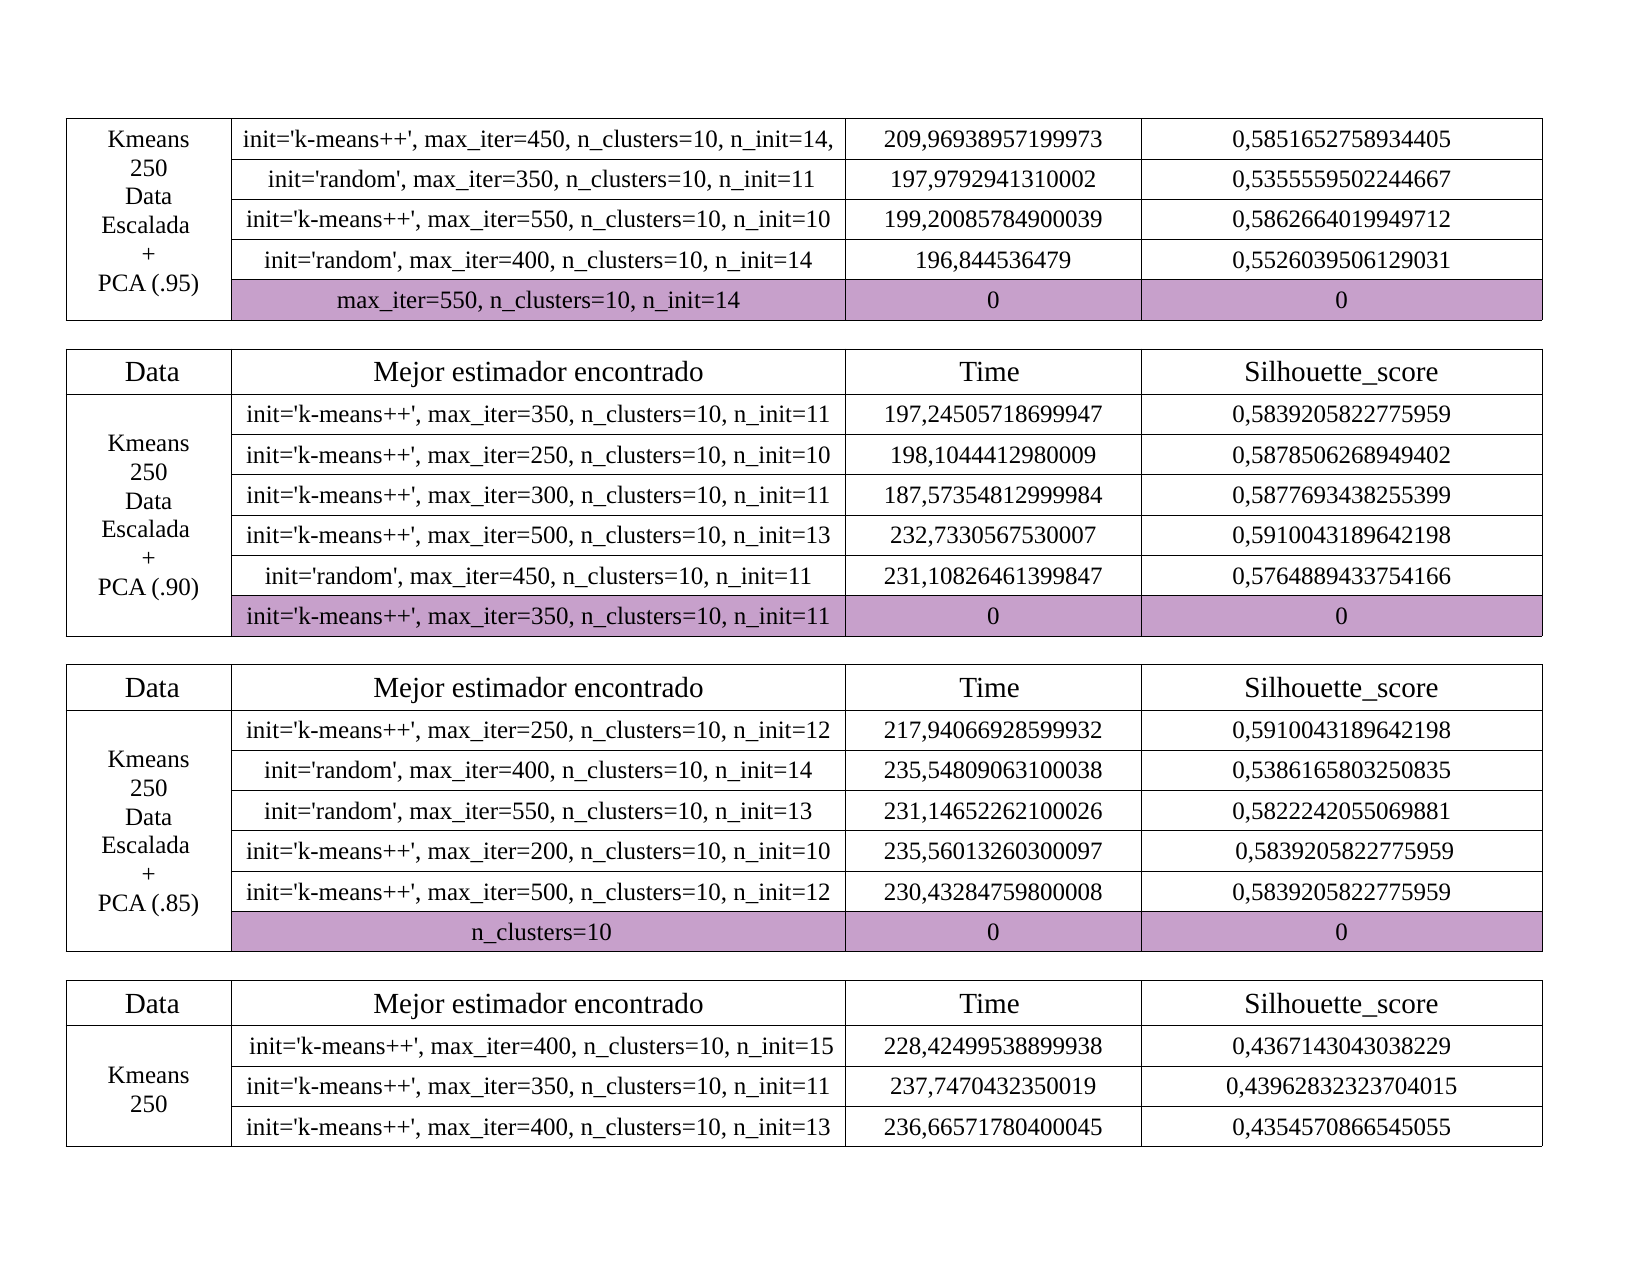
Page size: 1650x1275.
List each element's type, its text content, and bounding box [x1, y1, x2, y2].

table_cell 237,7470432350019 [846, 1067, 1141, 1106]
table_cell 0,5910043189642198 [1142, 516, 1542, 555]
table_cell init='k-means++', max_iter=550, n_clusters=10, n_init=10 [232, 200, 845, 239]
table_cell 0,5386165803250835 [1142, 751, 1542, 790]
table_cell init='random', max_iter=400, n_clusters=10, n_init=14 [232, 751, 845, 790]
table_cell 0,5877693438255399 [1142, 475, 1542, 514]
table_cell 0,5878506268949402 [1142, 435, 1542, 474]
table_cell 236,66571780400045 [846, 1107, 1141, 1146]
table_cell init='k-means++', max_iter=450, n_clusters=10, n_init=14, [232, 119, 845, 158]
table_cell 0,4354570866545055 [1142, 1107, 1542, 1146]
table_cell Kmeans 250 Data Escalada + PCA (.85) [67, 711, 231, 951]
table_cell 230,43284759800008 [846, 872, 1141, 911]
table_cell 235,56013260300097 [846, 831, 1141, 871]
table_cell init='random', max_iter=550, n_clusters=10, n_init=13 [232, 791, 845, 830]
table_cell 209,35 [846, 596, 1141, 636]
table_cell 0,5839205822775959 [1142, 395, 1542, 434]
table_cell 196,844536479 [846, 240, 1141, 279]
table_cell 0,4367143043038229 [1142, 1026, 1542, 1066]
table_cell 232,7330567530007 [846, 516, 1141, 555]
table_cell 231,10826461399847 [846, 556, 1141, 595]
table_cell 0,5839205822775959 [1142, 872, 1542, 911]
table_cell n_clusters=10 [232, 912, 845, 951]
table_cell 197,9792941310002 [846, 160, 1141, 199]
table_cell 203,32 [846, 280, 1141, 320]
table_header Time [846, 981, 1141, 1025]
table_cell init='k-means++', max_iter=400, n_clusters=10, n_init=15 [232, 1026, 845, 1066]
table_cell Kmeans 250 Data Escalada + PCA (.90) [67, 395, 231, 636]
table_cell 0,5822242055069881 [1142, 791, 1542, 830]
table_header Time [846, 665, 1141, 709]
table_cell 217,94066928599932 [846, 711, 1141, 750]
table_cell 228,42499538899938 [846, 1026, 1141, 1066]
table_cell 0,5526039506129031 [1142, 240, 1542, 279]
table_cell 0,57 [1142, 280, 1542, 320]
table_cell 197,24505718699947 [846, 395, 1141, 434]
table_cell 230,13 [846, 912, 1141, 951]
table_cell init='random', max_iter=400, n_clusters=10, n_init=14 [232, 240, 845, 279]
table_cell Kmeans 250 [67, 1026, 231, 1146]
table_cell init='random', max_iter=450, n_clusters=10, n_init=11 [232, 556, 845, 595]
table_header Time [846, 350, 1141, 394]
table_header Mejor estimador encontrado [232, 665, 845, 709]
table_cell 209,96938957199973 [846, 119, 1141, 158]
table_cell 0,5862664019949712 [1142, 200, 1542, 239]
table_cell init='k-means++', max_iter=350, n_clusters=10, n_init=11 [232, 1067, 845, 1106]
table_header Silhouette_score [1142, 350, 1542, 394]
table_cell 0,5764889433754166 [1142, 556, 1542, 595]
table_cell init='k-means++', max_iter=500, n_clusters=10, n_init=13 [232, 516, 845, 555]
table_cell init='k-means++', max_iter=400, n_clusters=10, n_init=13 [232, 1107, 845, 1146]
table_cell init='k-means++', max_iter=300, n_clusters=10, n_init=11 [232, 475, 845, 514]
table_cell init='k-means++', max_iter=200, n_clusters=10, n_init=10 [232, 831, 845, 871]
table_cell init='k-means++', max_iter=250, n_clusters=10, n_init=10 [232, 435, 845, 474]
table_cell 235,54809063100038 [846, 751, 1141, 790]
table_header Data [67, 665, 231, 709]
table_cell 231,14652262100026 [846, 791, 1141, 830]
table_header Mejor estimador encontrado [232, 350, 845, 394]
table_header Data [67, 981, 231, 1025]
table_cell 0,5851652758934405 [1142, 119, 1542, 158]
table_cell max_iter=550, n_clusters=10, n_init=14 [232, 280, 845, 320]
table_cell 0,59 [1142, 596, 1542, 636]
table_header Silhouette_score [1142, 665, 1542, 709]
table_cell init='k-means++', max_iter=350, n_clusters=10, n_init=11 [232, 395, 845, 434]
table_cell 187,57354812999984 [846, 475, 1141, 514]
table_cell 0,58 [1142, 912, 1542, 951]
table_cell 0,5910043189642198 [1142, 711, 1542, 750]
table_cell 199,20085784900039 [846, 200, 1141, 239]
table_header Silhouette_score [1142, 981, 1542, 1025]
table_cell 0,5355559502244667 [1142, 160, 1542, 199]
table_cell init='k-means++', max_iter=500, n_clusters=10, n_init=12 [232, 872, 845, 911]
table_cell 198,1044412980009 [846, 435, 1141, 474]
table_cell init='k-means++', max_iter=350, n_clusters=10, n_init=11 [232, 596, 845, 636]
table_cell Kmeans 250 Data Escalada + PCA (.95) [67, 119, 231, 320]
table_header Data [67, 350, 231, 394]
table_cell init='k-means++', max_iter=250, n_clusters=10, n_init=12 [232, 711, 845, 750]
table_header Mejor estimador encontrado [232, 981, 845, 1025]
table_cell 0,5839205822775959 [1142, 831, 1542, 871]
table_cell 0,43962832323704015 [1142, 1067, 1542, 1106]
table_cell init='random', max_iter=350, n_clusters=10, n_init=11 [232, 160, 845, 199]
